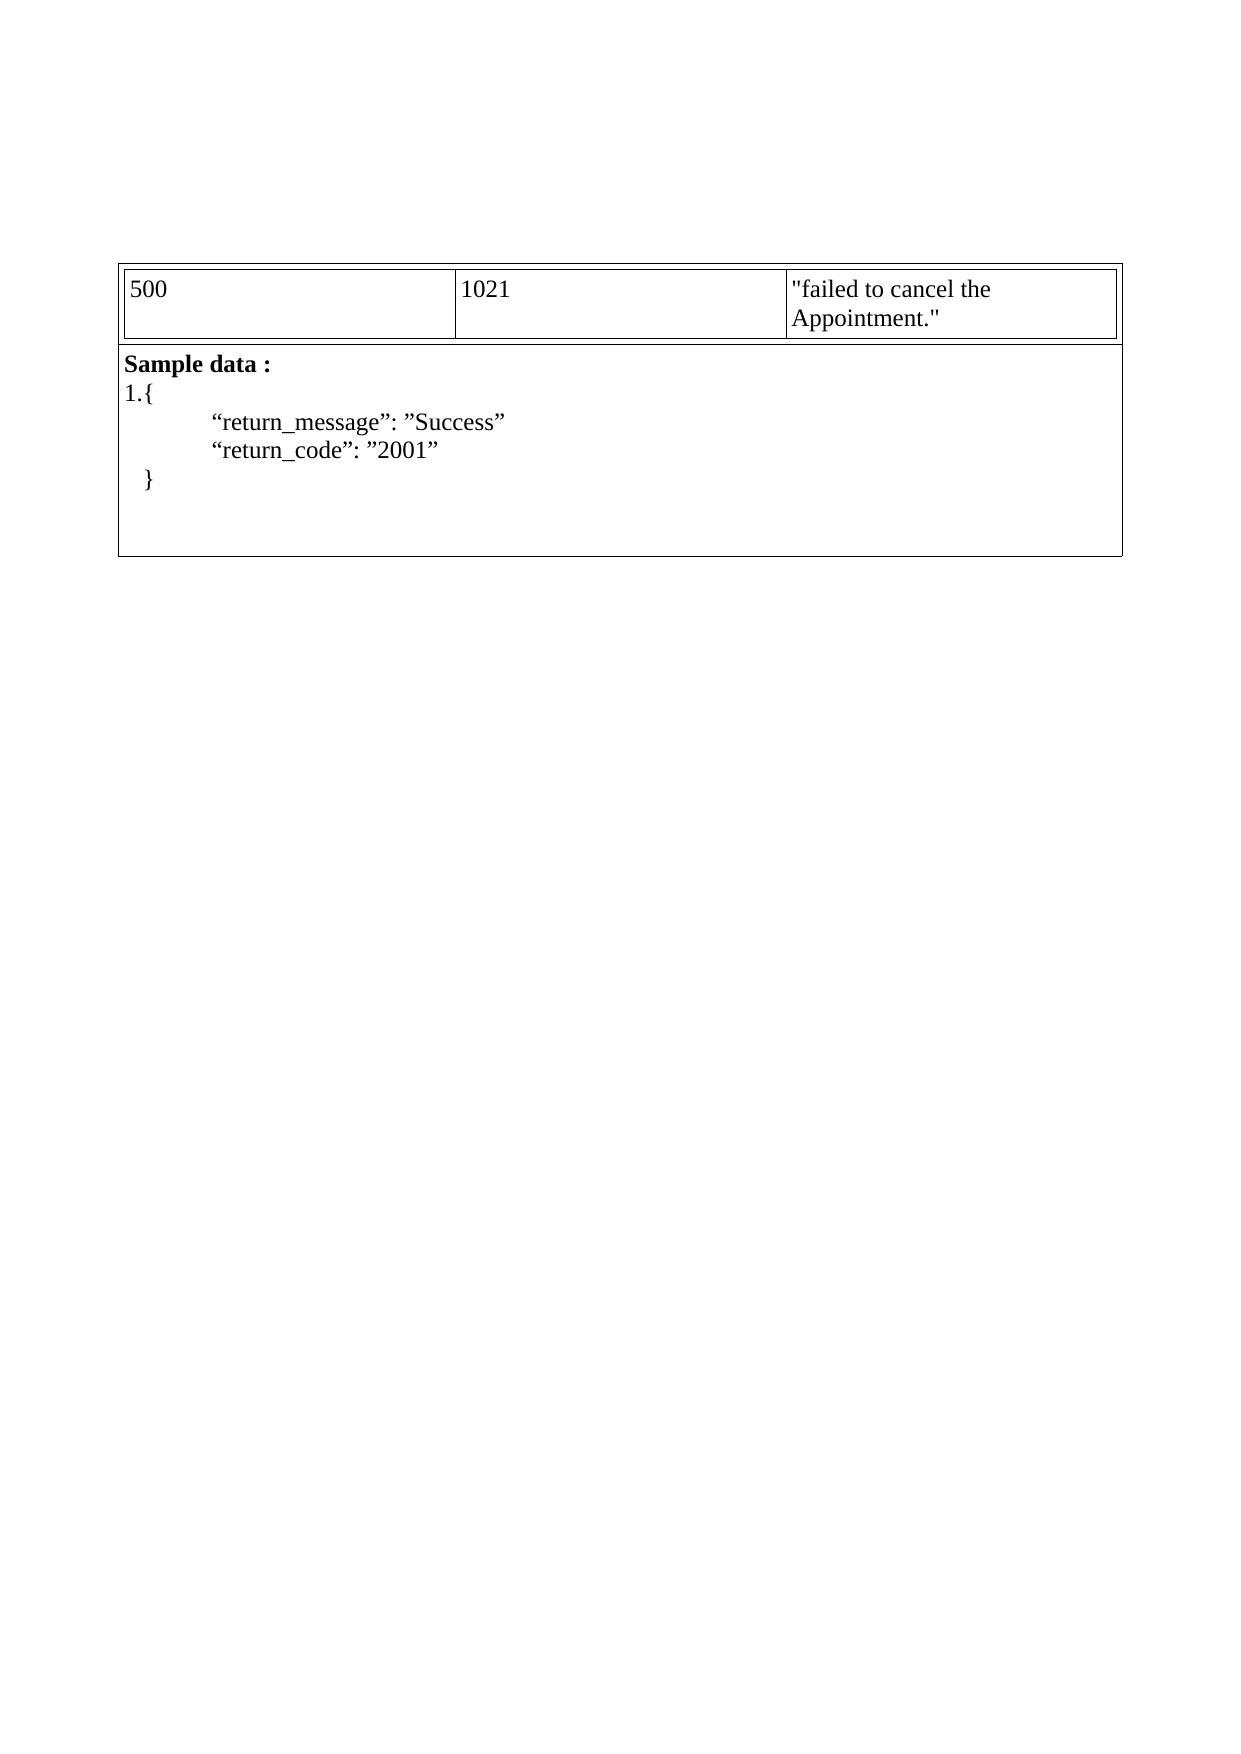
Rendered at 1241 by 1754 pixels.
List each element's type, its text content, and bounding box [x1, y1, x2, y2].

table_cell 500 [125, 270, 455, 337]
table_cell 1021 [456, 270, 786, 337]
table_cell "failed to cancel the Appointment." [787, 270, 1116, 337]
table_cell [119, 264, 1122, 343]
table_cell Sample data : 1.{ “return_message”: ”Success” “return_code”: ”2001” } [119, 345, 1122, 556]
